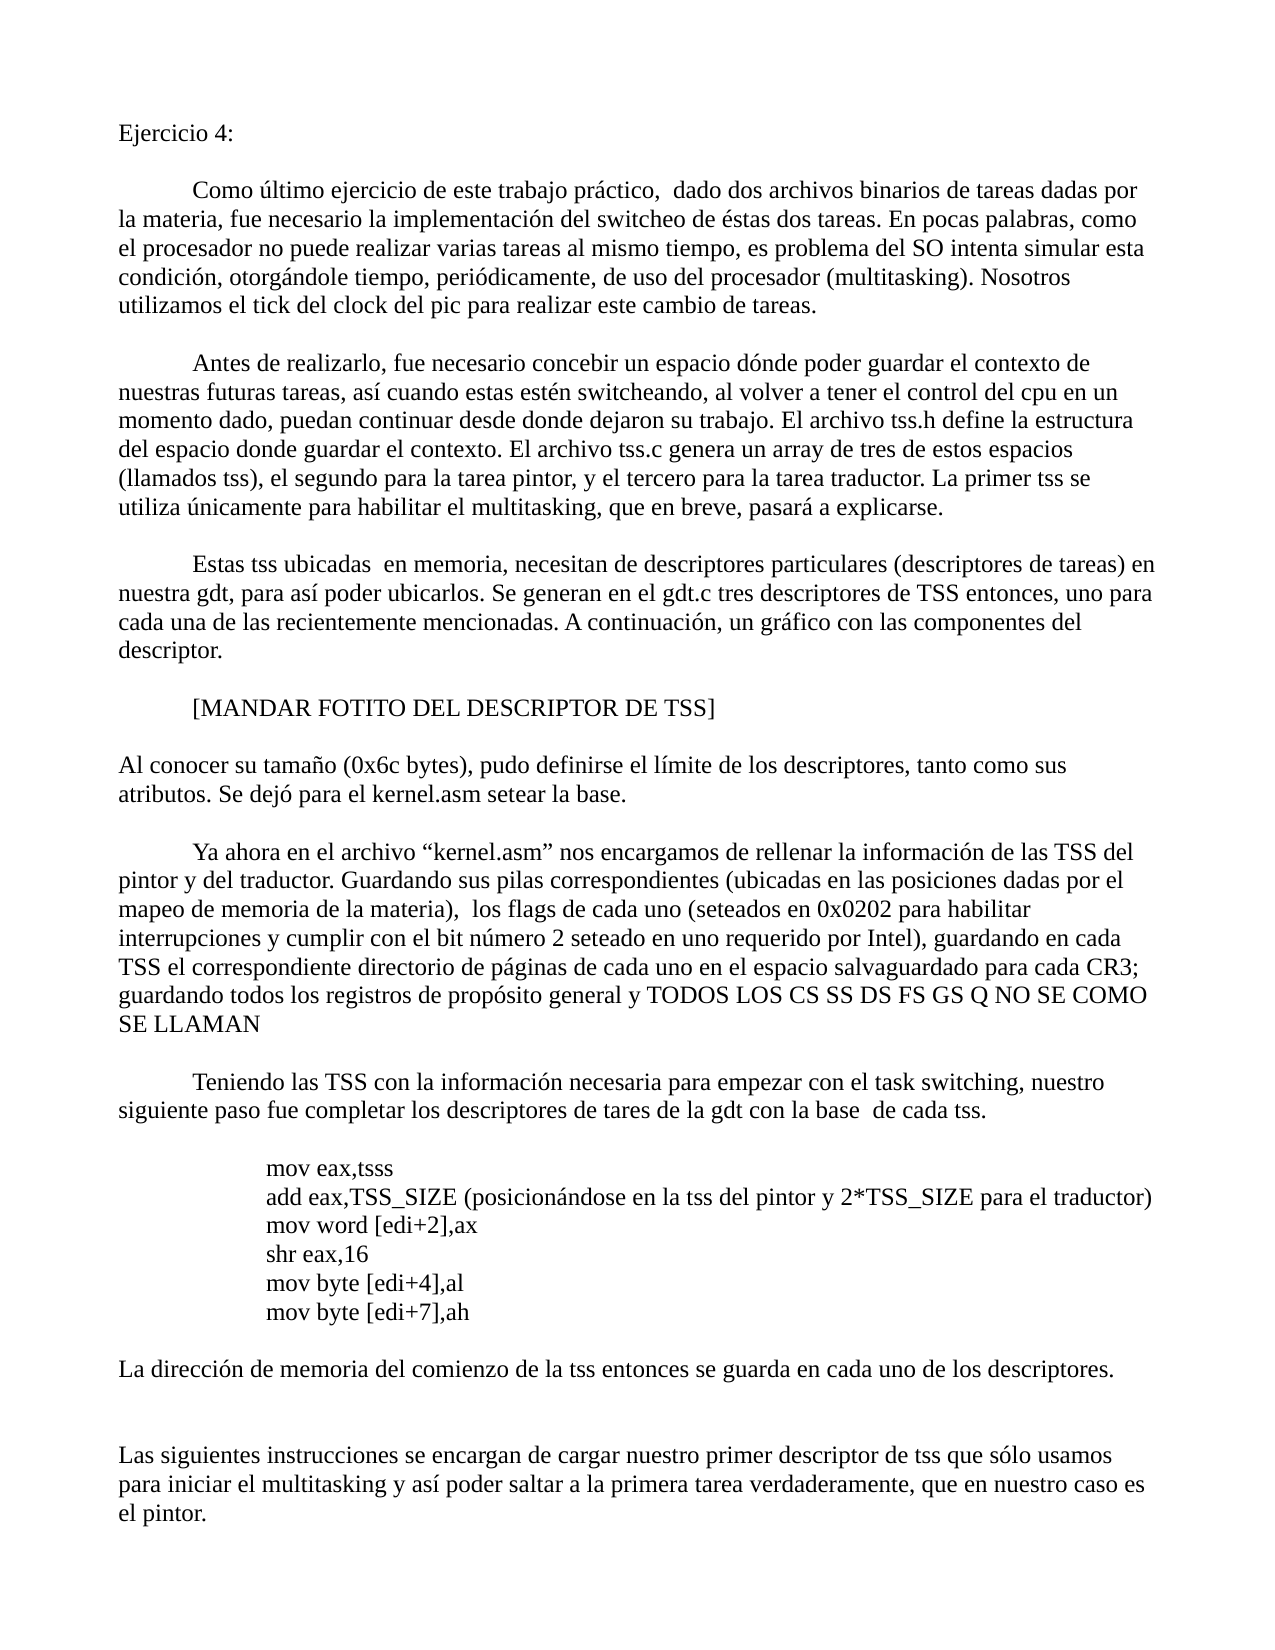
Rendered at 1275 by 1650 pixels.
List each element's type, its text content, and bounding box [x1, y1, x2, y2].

text Las siguientes instrucciones se encargan de cargar nuestro primer descriptor de tss que sólo usamos para iniciar el multitasking y así poder saltar a la primera tarea verdaderamente, que en nuestro caso es el pintor. [118, 1441, 1157, 1527]
text Al conocer su tamaño (0x6c bytes), pudo definirse el límite de los descriptores, tanto como sus atributos. Se dejó para el kernel.asm setear la base. [118, 751, 1157, 808]
text Antes de realizarlo, fue necesario concebir un espacio dónde poder guardar el contexto de nuestras futuras tareas, así cuando estas estén switcheando, al volver a tener el control del cpu en un momento dado, puedan continuar desde donde dejaron su trabajo. El archivo tss.h define la estructura del espacio donde guardar el contexto. El archivo tss.c genera un array de tres de estos espacios (llamados tss), el segundo para la tarea pintor, y el tercero para la tarea traductor. La primer tss se utiliza únicamente para habilitar el multitasking, que en breve, pasará a explicarse. [118, 348, 1157, 521]
text add eax,TSS_SIZE (posicionándose en la tss del pintor y 2*TSS_SIZE para el traductor) [118, 1182, 1157, 1211]
text mov eax,tsss [118, 1153, 1157, 1182]
text Ya ahora en el archivo “kernel.asm” nos encargamos de rellenar la información de las TSS del pintor y del traductor. Guardando sus pilas correspondientes (ubicadas en las posiciones dadas por el mapeo de memoria de la materia), los flags de cada uno (seteados en 0x0202 para habilitar interrupciones y cumplir con el bit número 2 seteado en uno requerido por Intel), guardando en cada TSS el correspondiente directorio de páginas de cada uno en el espacio salvaguardado para cada CR3; guardando todos los registros de propósito general y TODOS LOS CS SS DS FS GS Q NO SE COMO SE LLAMAN [118, 837, 1157, 1038]
text mov byte [edi+7],ah [118, 1297, 1157, 1326]
text Como último ejercicio de este trabajo práctico, dado dos archivos binarios de tareas dadas por la materia, fue necesario la implementación del switcheo de éstas dos tareas. En pocas palabras, como el procesador no puede realizar varias tareas al mismo tiempo, es problema del SO intenta simular esta condición, otorgándole tiempo, periódicamente, de uso del procesador (multitasking). Nosotros utilizamos el tick del clock del pic para realizar este cambio de tareas. [118, 176, 1157, 319]
text La dirección de memoria del comienzo de la tss entonces se guarda en cada uno de los descriptores. [118, 1354, 1157, 1383]
text shr eax,16 [118, 1239, 1157, 1268]
text mov word [edi+2],ax [118, 1211, 1157, 1239]
text mov byte [edi+4],al [118, 1268, 1157, 1297]
text Teniendo las TSS con la información necesaria para empezar con el task switching, nuestro siguiente paso fue completar los descriptores de tares de la gdt con la base de cada tss. [118, 1067, 1157, 1124]
text Estas tss ubicadas en memoria, necesitan de descriptores particulares (descriptores de tareas) en nuestra gdt, para así poder ubicarlos. Se generan en el gdt.c tres descriptores de TSS entonces, uno para cada una de las recientemente mencionadas. A continuación, un gráfico con las componentes del descriptor. [118, 549, 1157, 664]
text [MANDAR FOTITO DEL DESCRIPTOR DE TSS] [118, 693, 1157, 722]
text Ejercicio 4: [118, 118, 1157, 147]
